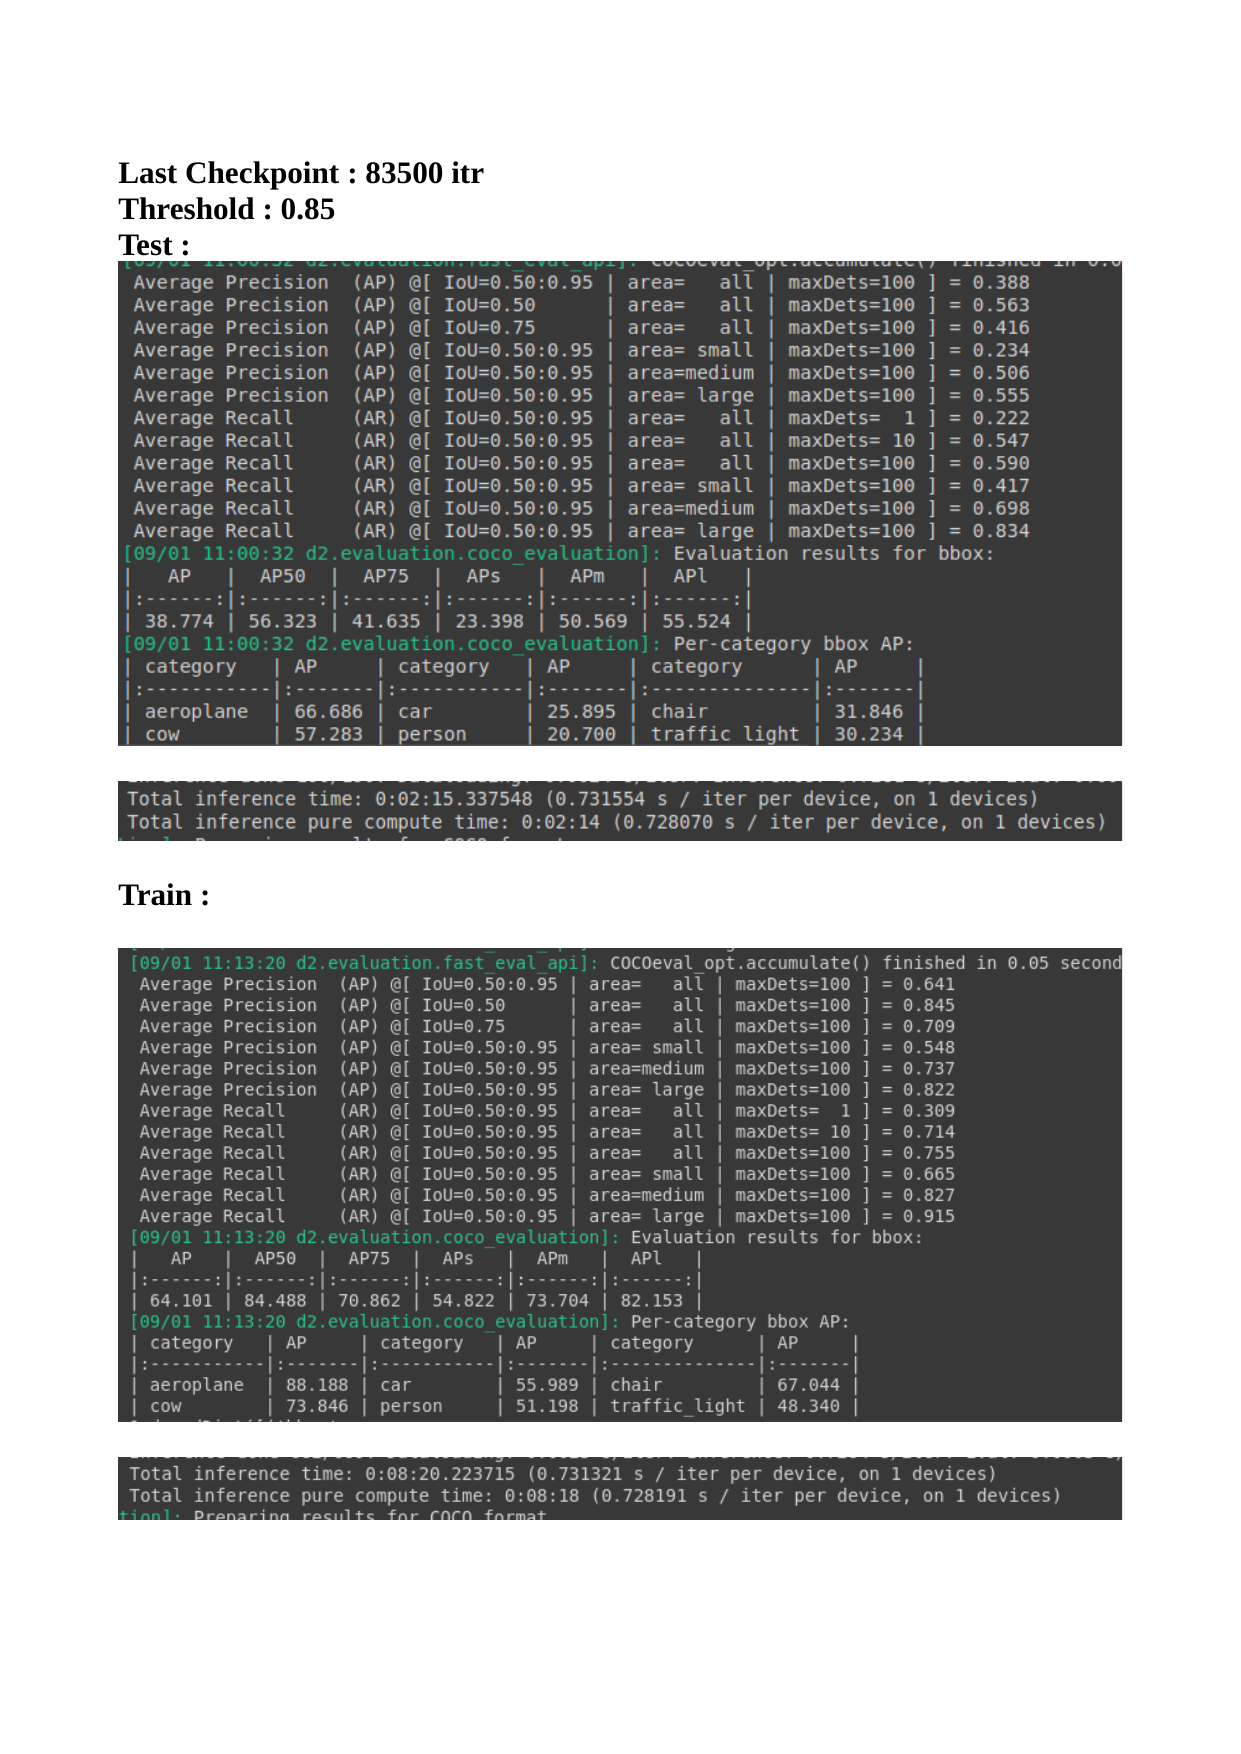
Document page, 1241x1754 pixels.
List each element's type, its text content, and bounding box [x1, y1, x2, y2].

text Test : [118, 226, 1122, 261]
text Last Checkpoint : 83500 itr [118, 154, 1122, 190]
picture [118, 948, 1123, 1422]
picture [118, 781, 1123, 841]
picture [118, 1457, 1123, 1520]
text Threshold : 0.85 [118, 190, 1122, 226]
text Train : [118, 876, 1122, 912]
picture [118, 261, 1123, 746]
